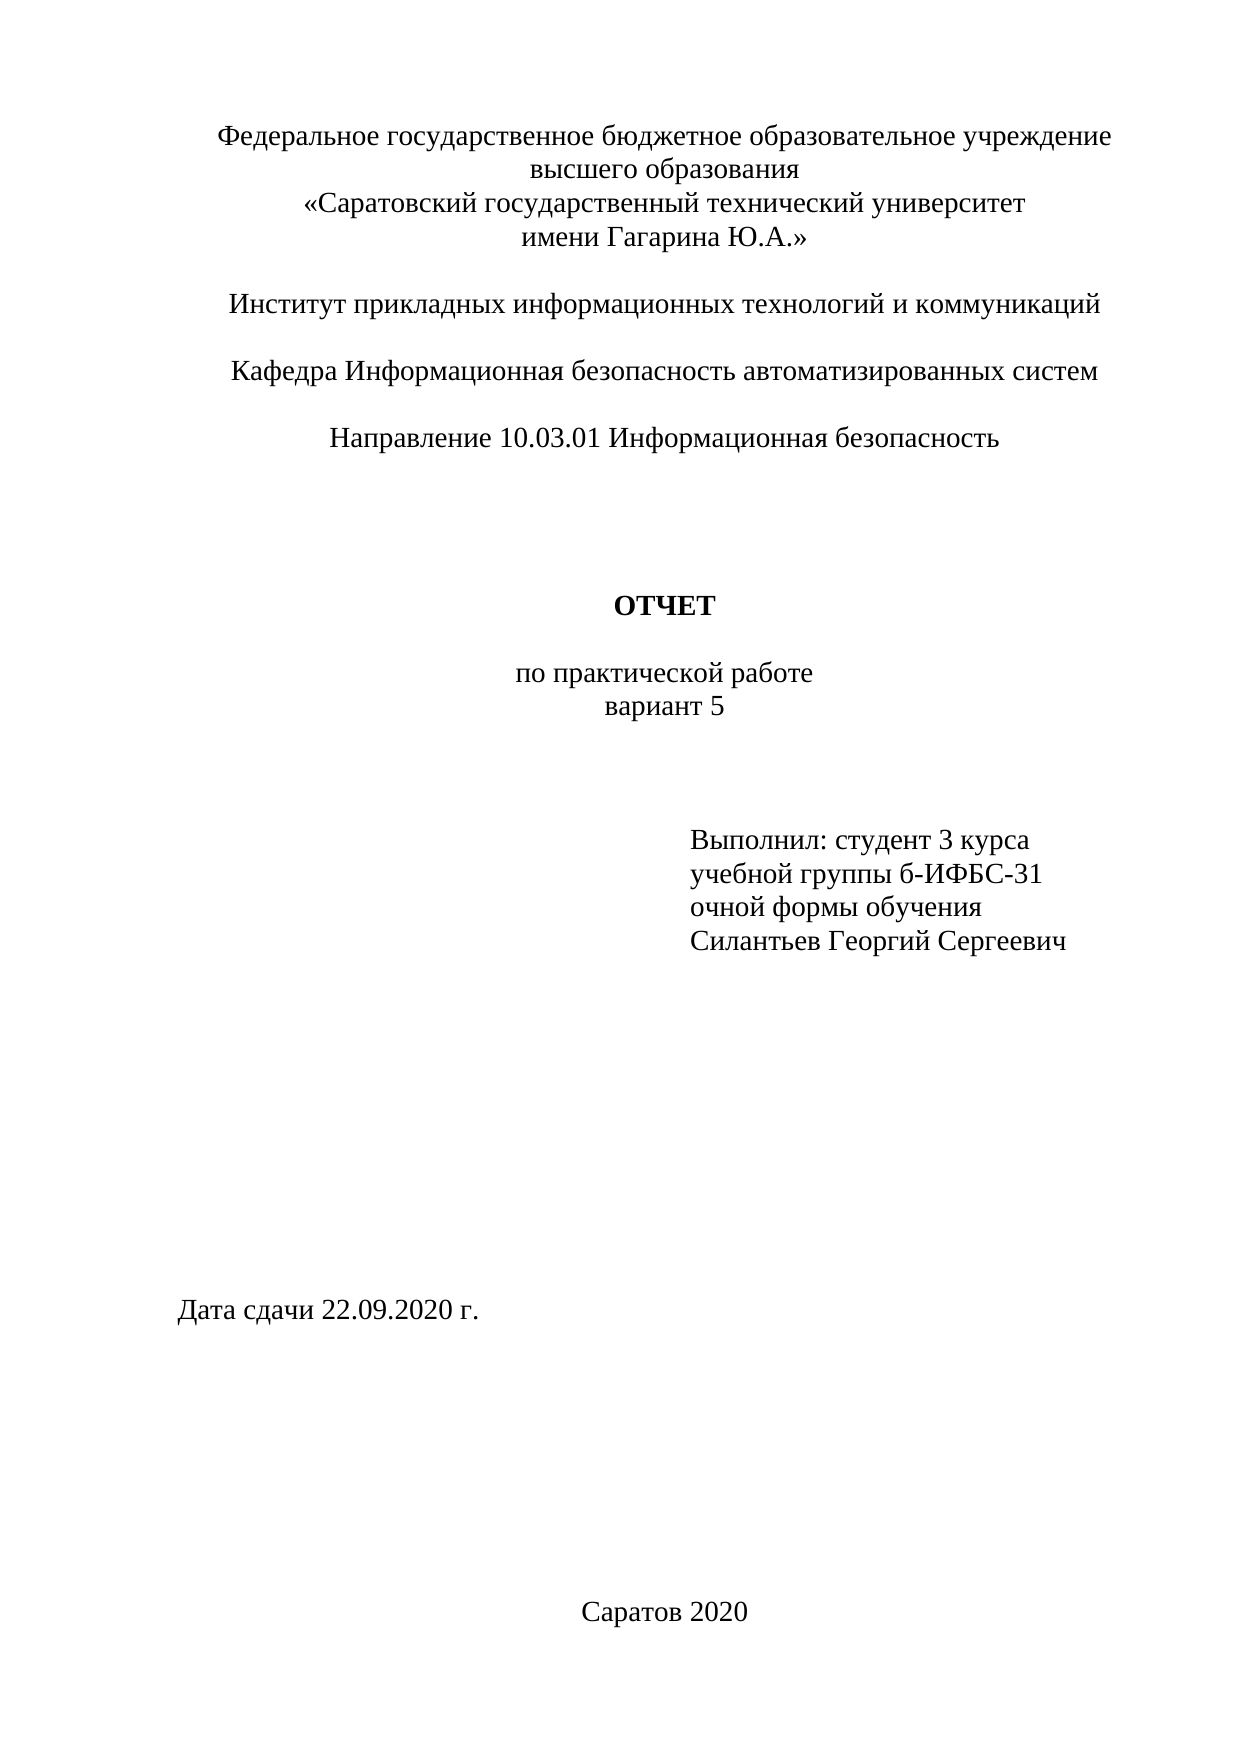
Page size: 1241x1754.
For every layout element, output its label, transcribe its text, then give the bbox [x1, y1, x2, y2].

table_header [177, 823, 679, 990]
text вариант 5 [177, 688, 1152, 722]
text Саратов 2020 [177, 1594, 1152, 1627]
text Направление 10.03.01 Информационная безопасность [177, 420, 1152, 453]
text имени Гагарина Ю.А.» [177, 219, 1152, 252]
text Дата сдачи 22.09.2020 г. [177, 1292, 1152, 1326]
text ОТЧЕТ [177, 588, 1152, 621]
text Институт прикладных информационных технологий и коммуникаций [177, 286, 1152, 319]
table_header Выполнил: студент 3 курса учебной группы б-ИФБС-31 очной формы обучения Силантьев Георгий Сергеевич [679, 823, 1152, 990]
text Кафедра Информационная безопасность автоматизированных систем [177, 353, 1152, 386]
text по практической работе [177, 655, 1152, 688]
text «Саратовский государственный технический университет [177, 185, 1152, 219]
text Федеральное государственное бюджетное образовательное учреждение [177, 118, 1152, 152]
text высшего образования [177, 152, 1152, 185]
